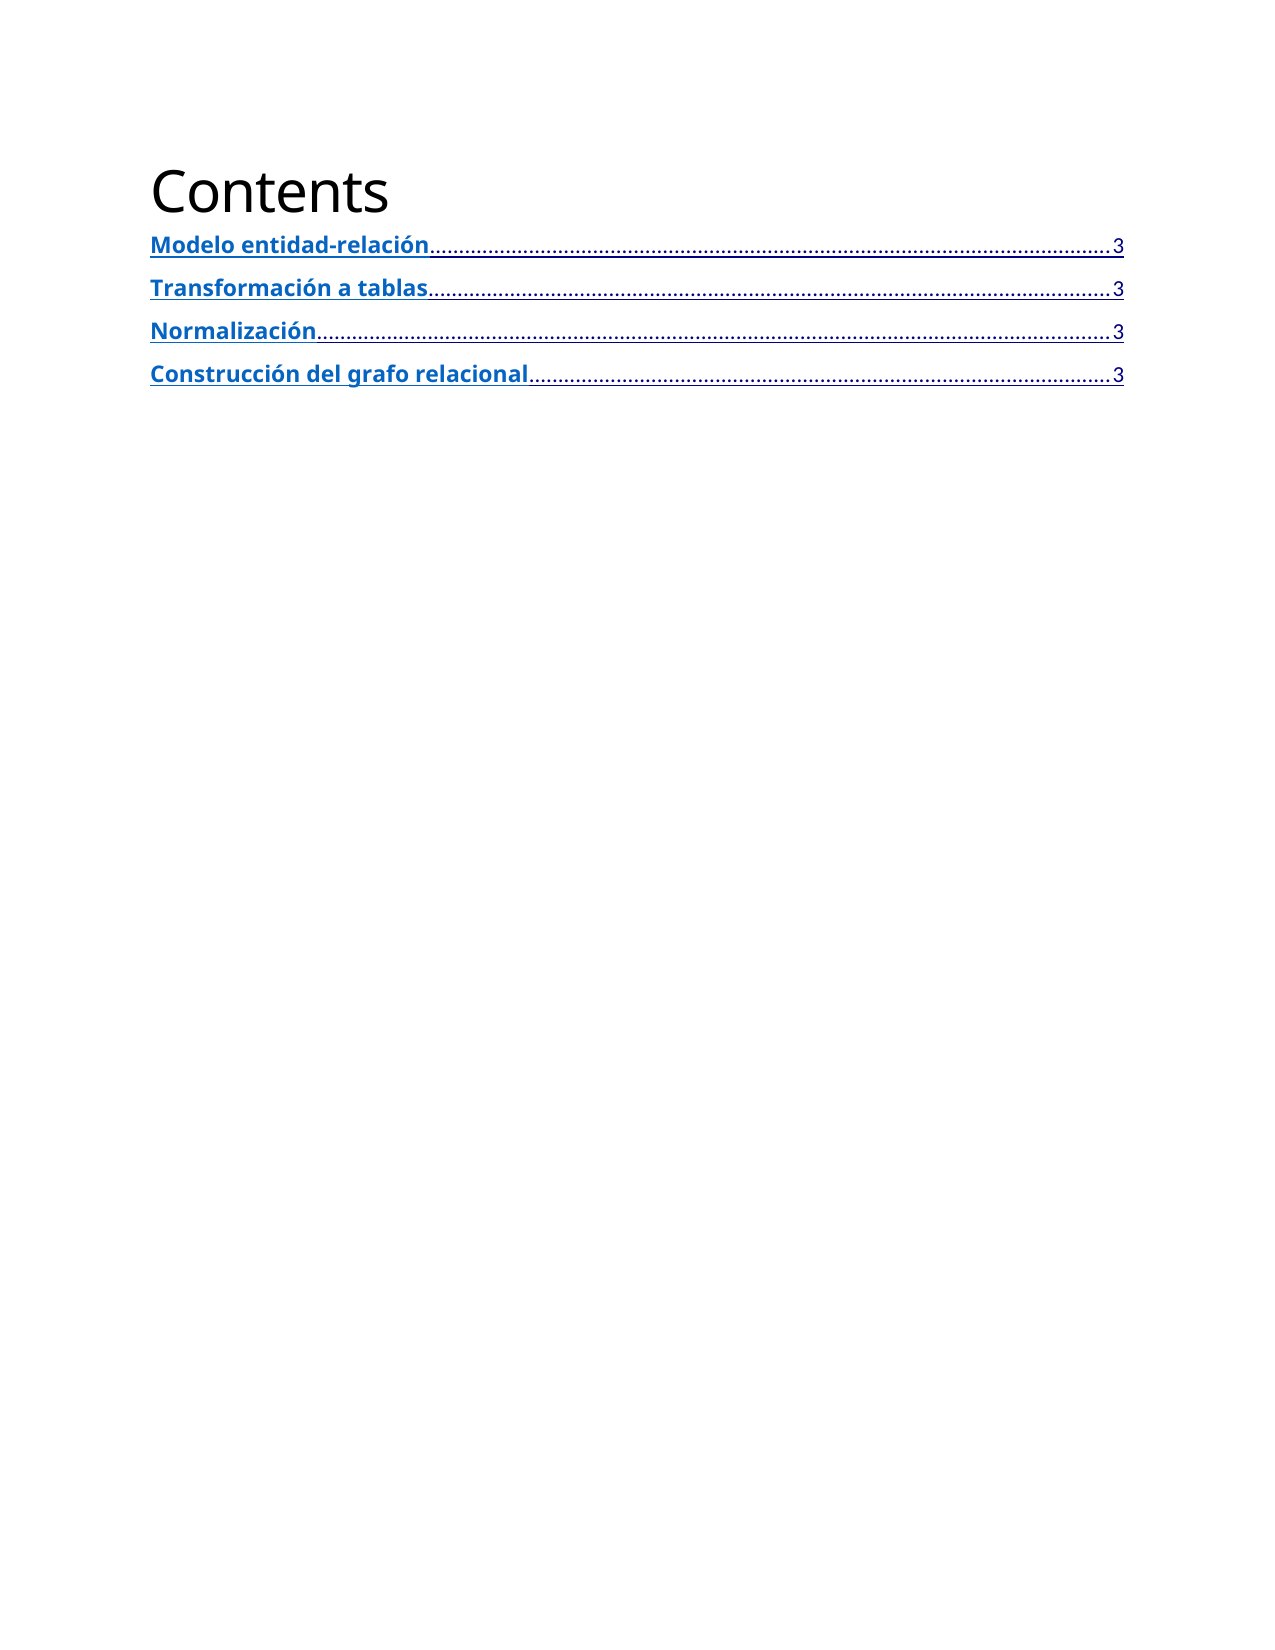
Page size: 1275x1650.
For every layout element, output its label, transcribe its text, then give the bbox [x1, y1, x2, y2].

text Modelo entidad-relación 3 [150, 229, 1125, 261]
text Construcción del grafo relacional 3 [150, 358, 1125, 389]
text Normalización 3 [150, 315, 1125, 347]
title Contents [150, 150, 1125, 229]
text Transformación a tablas 3 [150, 272, 1125, 304]
